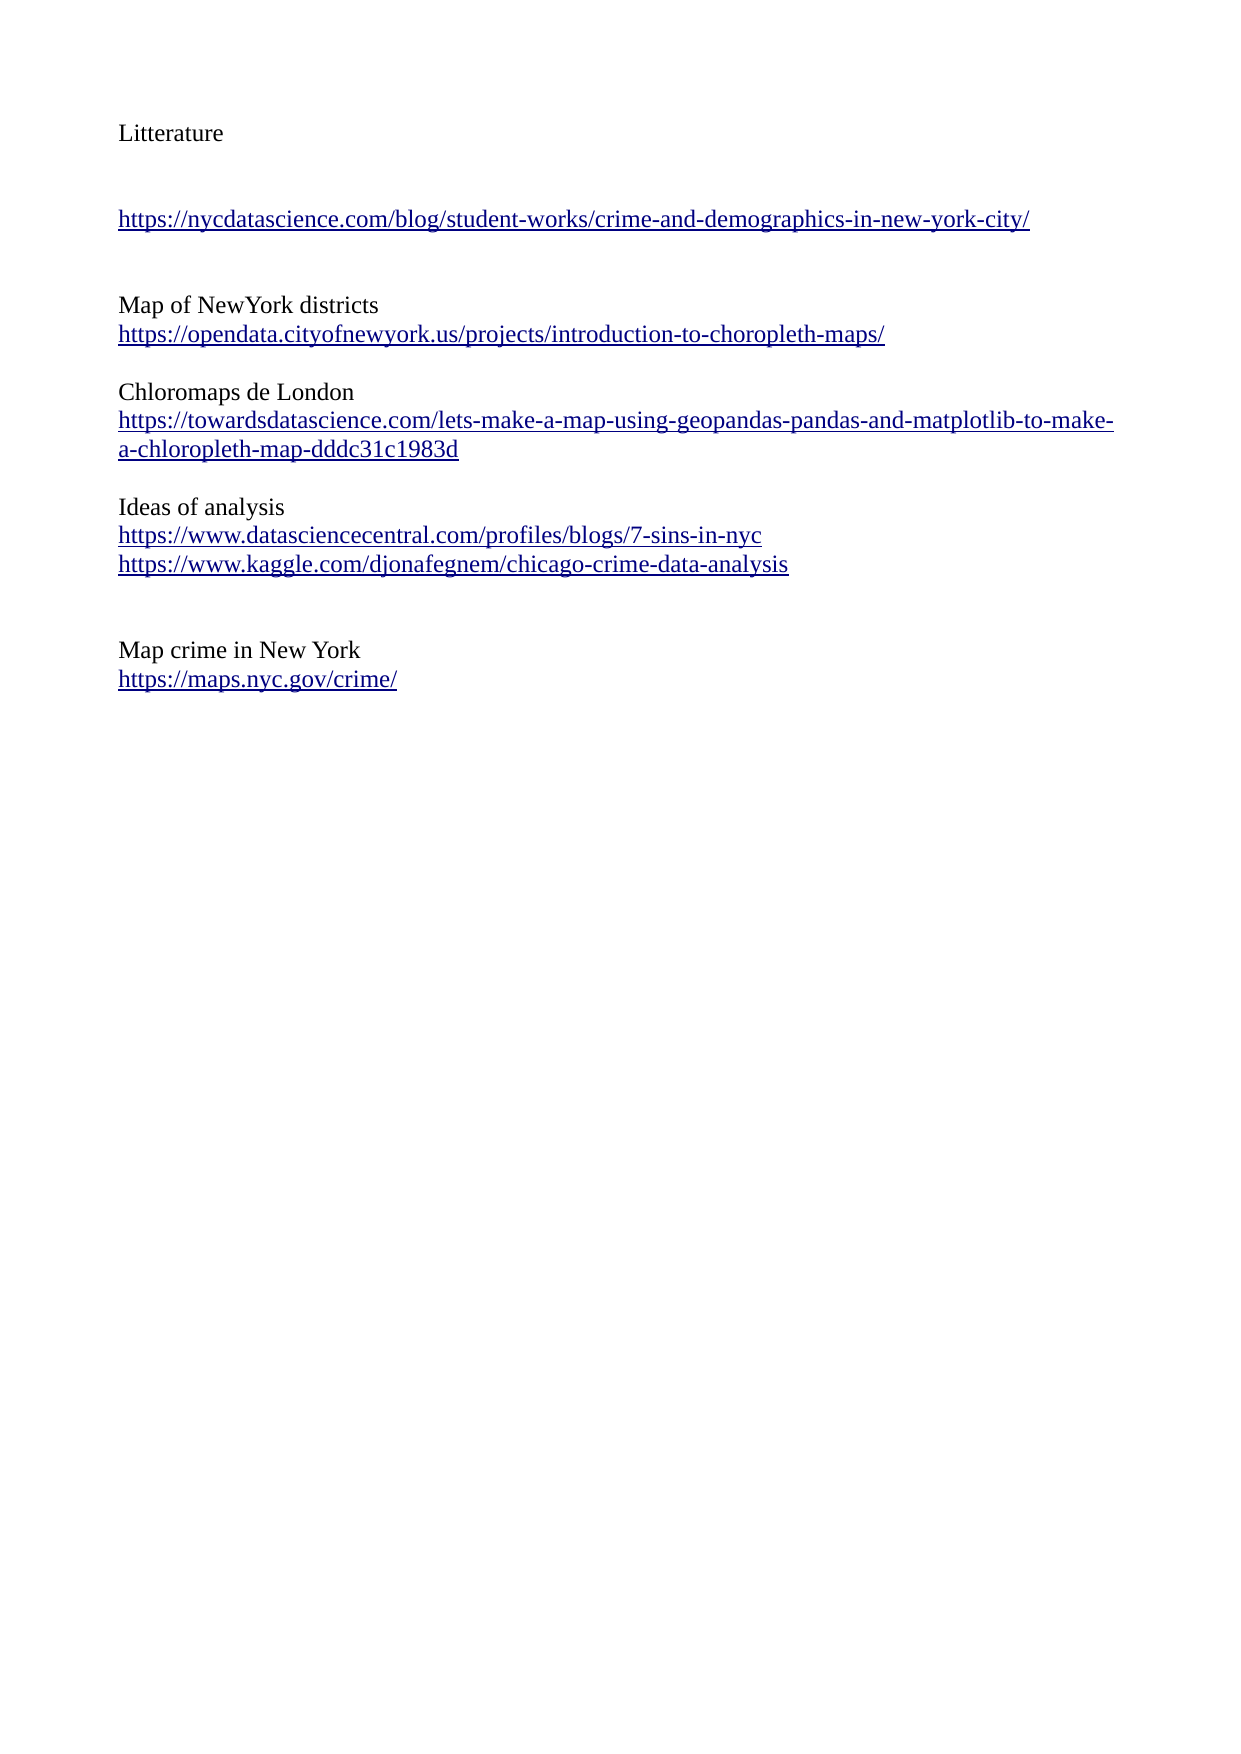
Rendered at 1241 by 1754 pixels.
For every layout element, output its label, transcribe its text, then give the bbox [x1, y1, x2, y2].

text Litterature [118, 118, 1122, 147]
text https://maps.nyc.gov/crime/ [118, 664, 1122, 693]
text Map of NewYork districts [118, 291, 1122, 319]
text https://www.datasciencecentral.com/profiles/blogs/7-sins-in-nyc [118, 521, 1122, 549]
text https://nycdatascience.com/blog/student-works/crime-and-demographics-in-new-york-city/ [118, 204, 1122, 233]
text https://opendata.cityofnewyork.us/projects/introduction-to-choropleth-maps/ [118, 319, 1122, 348]
text Ideas of analysis [118, 492, 1122, 521]
text https://www.kaggle.com/djonafegnem/chicago-crime-data-analysis [118, 549, 1122, 578]
text Chloromaps de London [118, 377, 1122, 406]
text https://towardsdatascience.com/lets-make-a-map-using-geopandas-pandas-and-matplotlib-to-make-a-chloropleth-map-dddc31c1983d [118, 406, 1122, 463]
text Map crime in New York [118, 636, 1122, 664]
